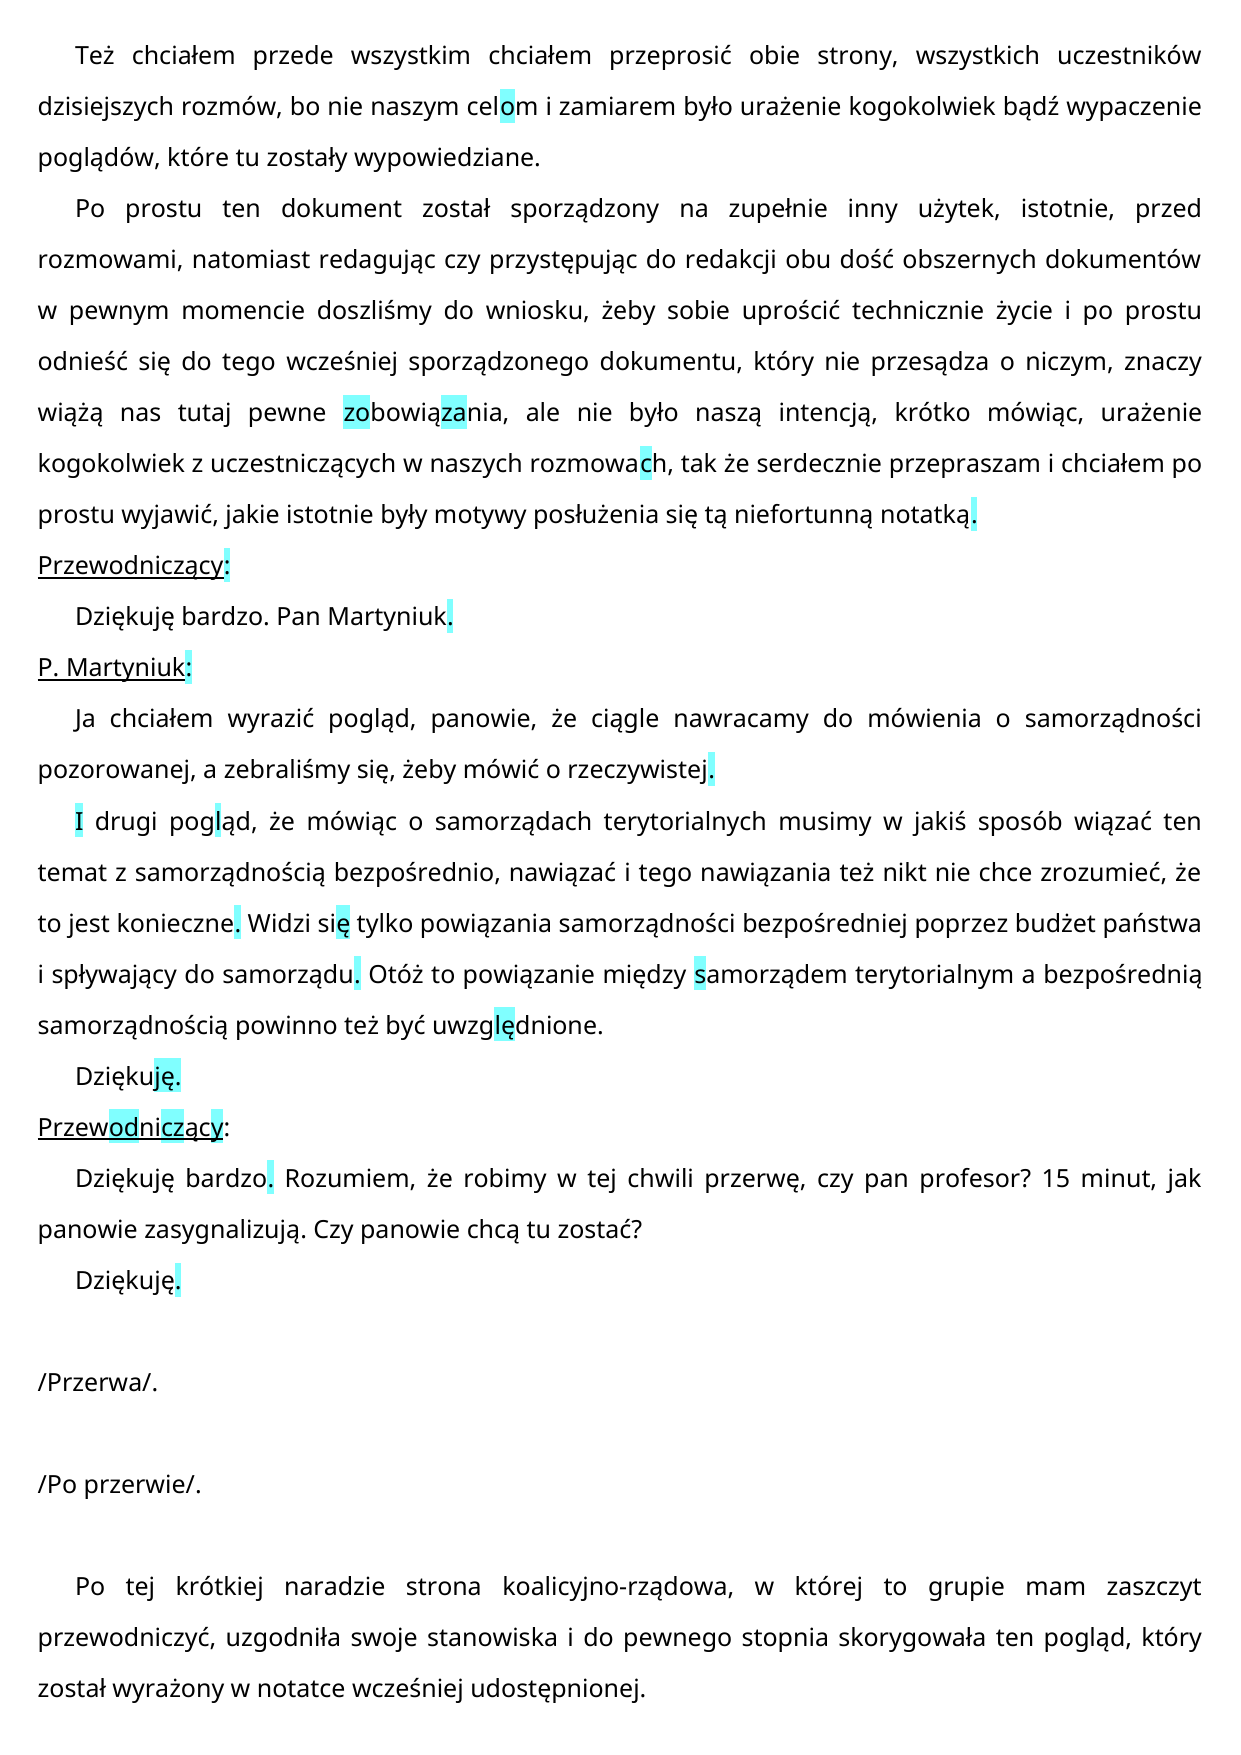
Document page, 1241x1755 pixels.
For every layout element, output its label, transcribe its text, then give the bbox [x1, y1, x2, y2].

text Przewodniczący: [37, 548, 1203, 582]
text Po prostu ten dokument został sporządzony na zupełnie inny użytek, istotnie, przed rozmowami, natomiast redagując czy przystępując do redakcji obu dość obszernych dokumentów w pewnym momencie doszliśmy do wniosku, żeby sobie uprościć technicznie życie i po prostu odnieść się do tego wcześniej sporządzonego dokumentu, który nie przesądza o niczym, znaczy wiążą nas tutaj pewne zobowiązania, ale nie było naszą intencją, krótko mówiąc, urażenie kogokolwiek z uczestniczących w naszych rozmowach, tak że serdecznie przepraszam i chciałem po prostu wyjawić, jakie istotnie były motywy posłużenia się tą niefortunną notatką. [37, 191, 1203, 531]
text Dziękuję bardzo. Pan Martyniuk. [37, 599, 1203, 633]
text Ja chciałem wyrazić pogląd, panowie, że ciągle nawracamy do mówienia o samorządności pozorowanej, a zebraliśmy się, żeby mówić o rzeczywistej. [37, 701, 1203, 786]
text Dziękuję. [37, 1058, 1203, 1092]
text /Przerwa/. [37, 1364, 1203, 1399]
text I drugi pogląd, że mówiąc o samorządach terytorialnych musimy w jakiś sposób wiązać ten temat z samorządnością bezpośrednio, nawiązać i tego nawiązania też nikt nie chce zrozumieć, że to jest konieczne. Widzi się tylko powiązania samorządności bezpośredniej poprzez budżet państwa i spływający do samorządu. Otóż to powiązanie między samorządem terytorialnym a bezpośrednią samorządnością powinno też być uwzględnione. [37, 803, 1203, 1041]
text Przewodniczący: [37, 1109, 1203, 1143]
text Też chciałem przede wszystkim chciałem przeprosić obie strony, wszystkich uczestników dzisiejszych rozmów, bo nie naszym celom i zamiarem było urażenie kogokolwiek bądź wypaczenie poglądów, które tu zostały wypowiedziane. [37, 37, 1203, 174]
text Po tej krótkiej naradzie strona koalicyjno-rządowa, w której to grupie mam zaszczyt przewodniczyć, uzgodniła swoje stanowiska i do pewnego stopnia skorygowała ten pogląd, który został wyrażony w notatce wcześniej udostępnionej. [37, 1569, 1203, 1705]
text Dziękuję. [37, 1262, 1203, 1297]
text /Po przerwie/. [37, 1467, 1203, 1501]
text P. Martyniuk: [37, 650, 1203, 684]
text Dziękuję bardzo. Rozumiem, że robimy w tej chwili przerwę, czy pan profesor? 15 minut, jak panowie zasygnalizują. Czy panowie chcą tu zostać? [37, 1160, 1203, 1246]
